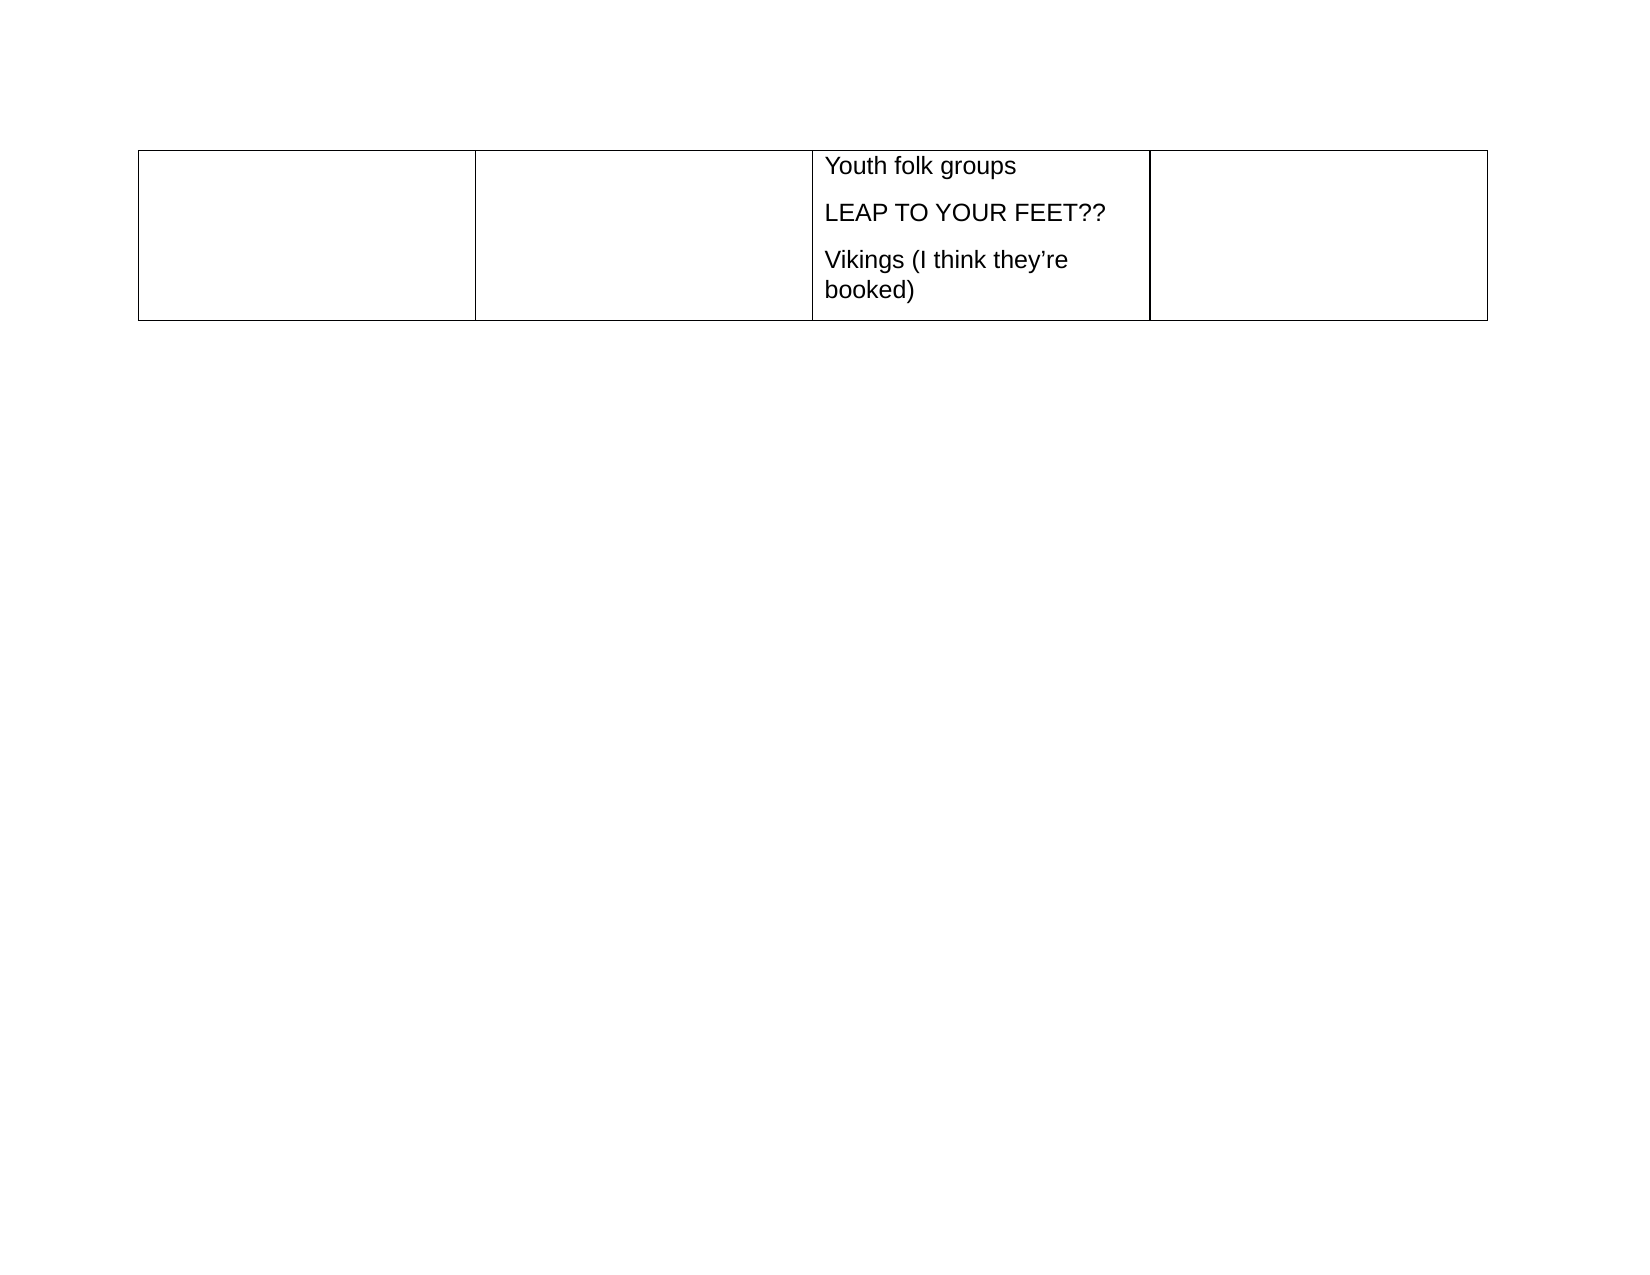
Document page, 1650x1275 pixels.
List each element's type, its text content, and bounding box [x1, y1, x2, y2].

table_cell [476, 151, 812, 320]
table_cell [1151, 151, 1487, 320]
table_cell [139, 151, 475, 320]
table_cell Youth folk groups LEAP TO YOUR FEET?? Vikings (I think they’re booked) [813, 151, 1149, 320]
